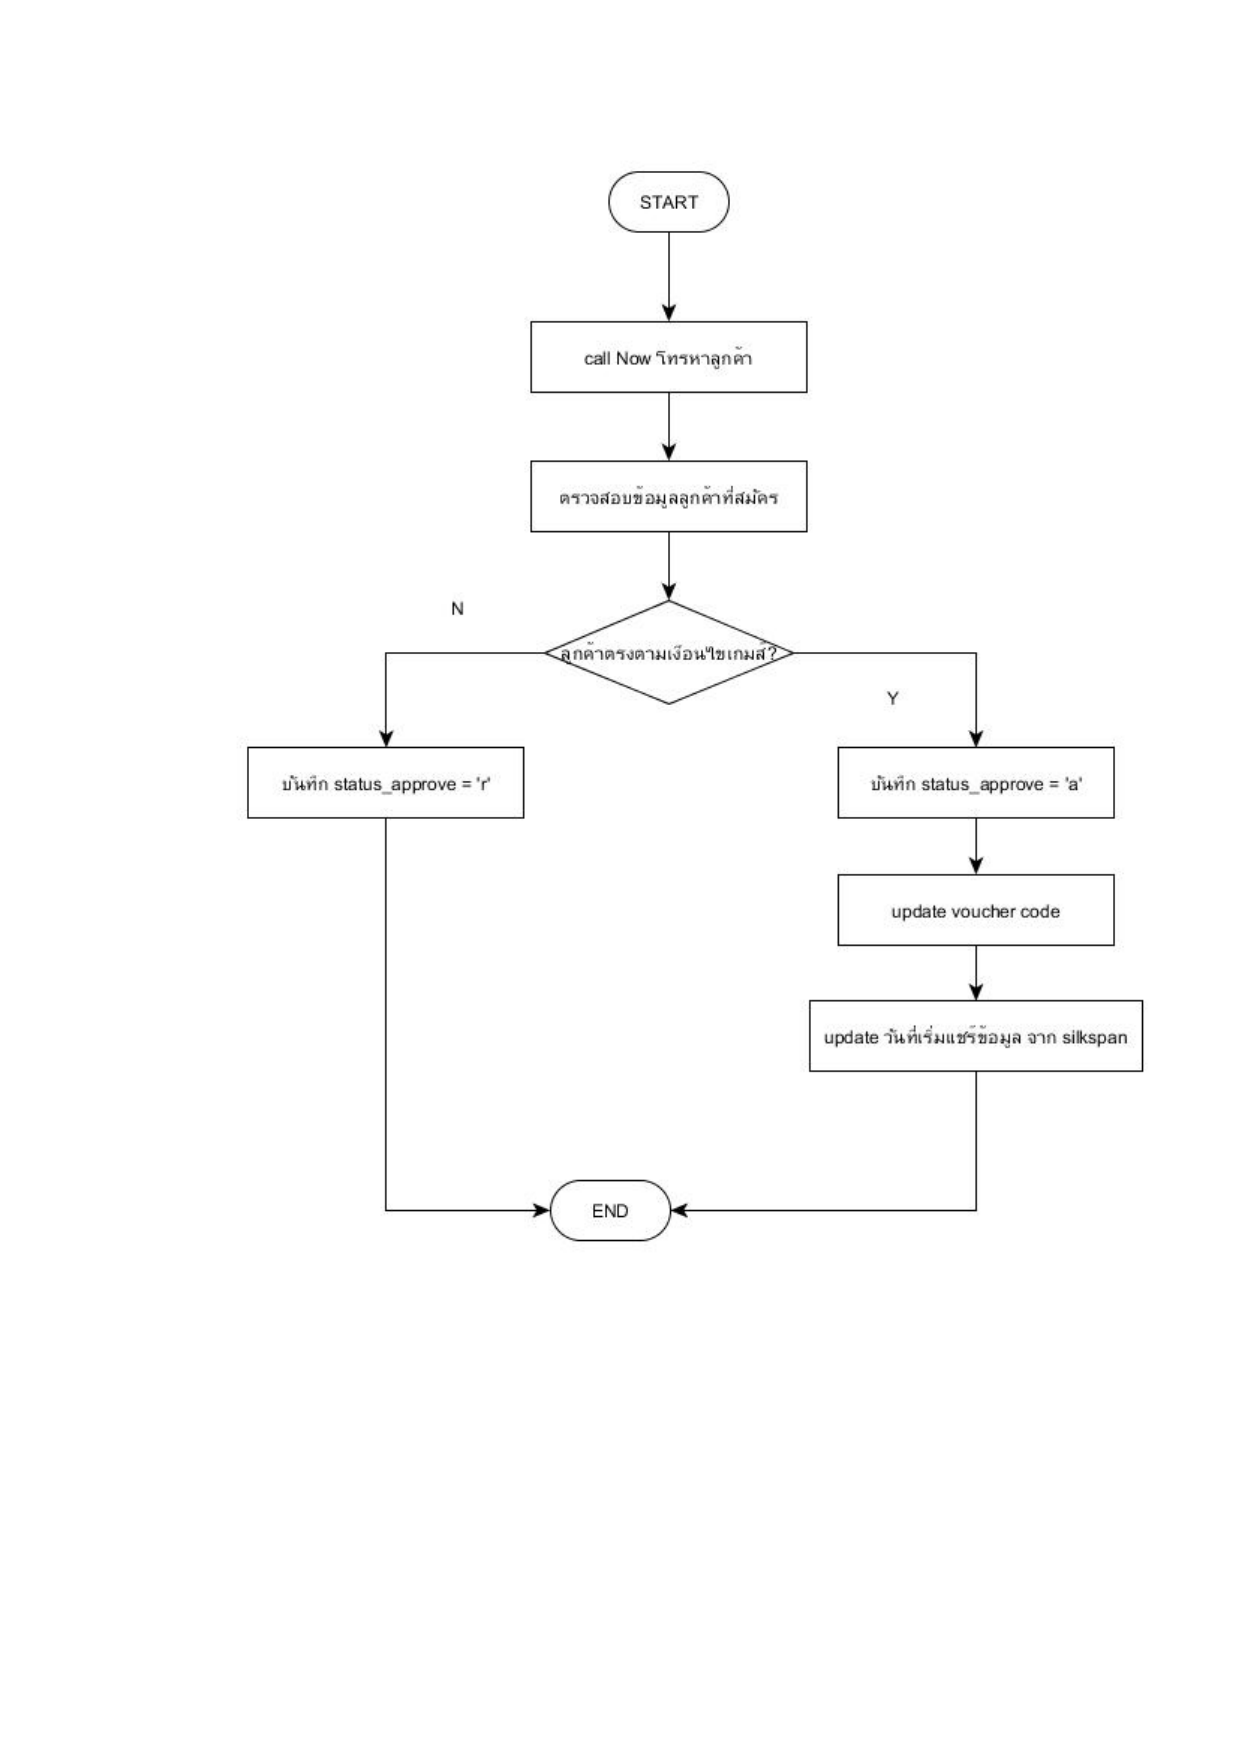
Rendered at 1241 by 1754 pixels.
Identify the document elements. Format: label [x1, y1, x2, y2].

picture [225, 150, 1166, 1264]
